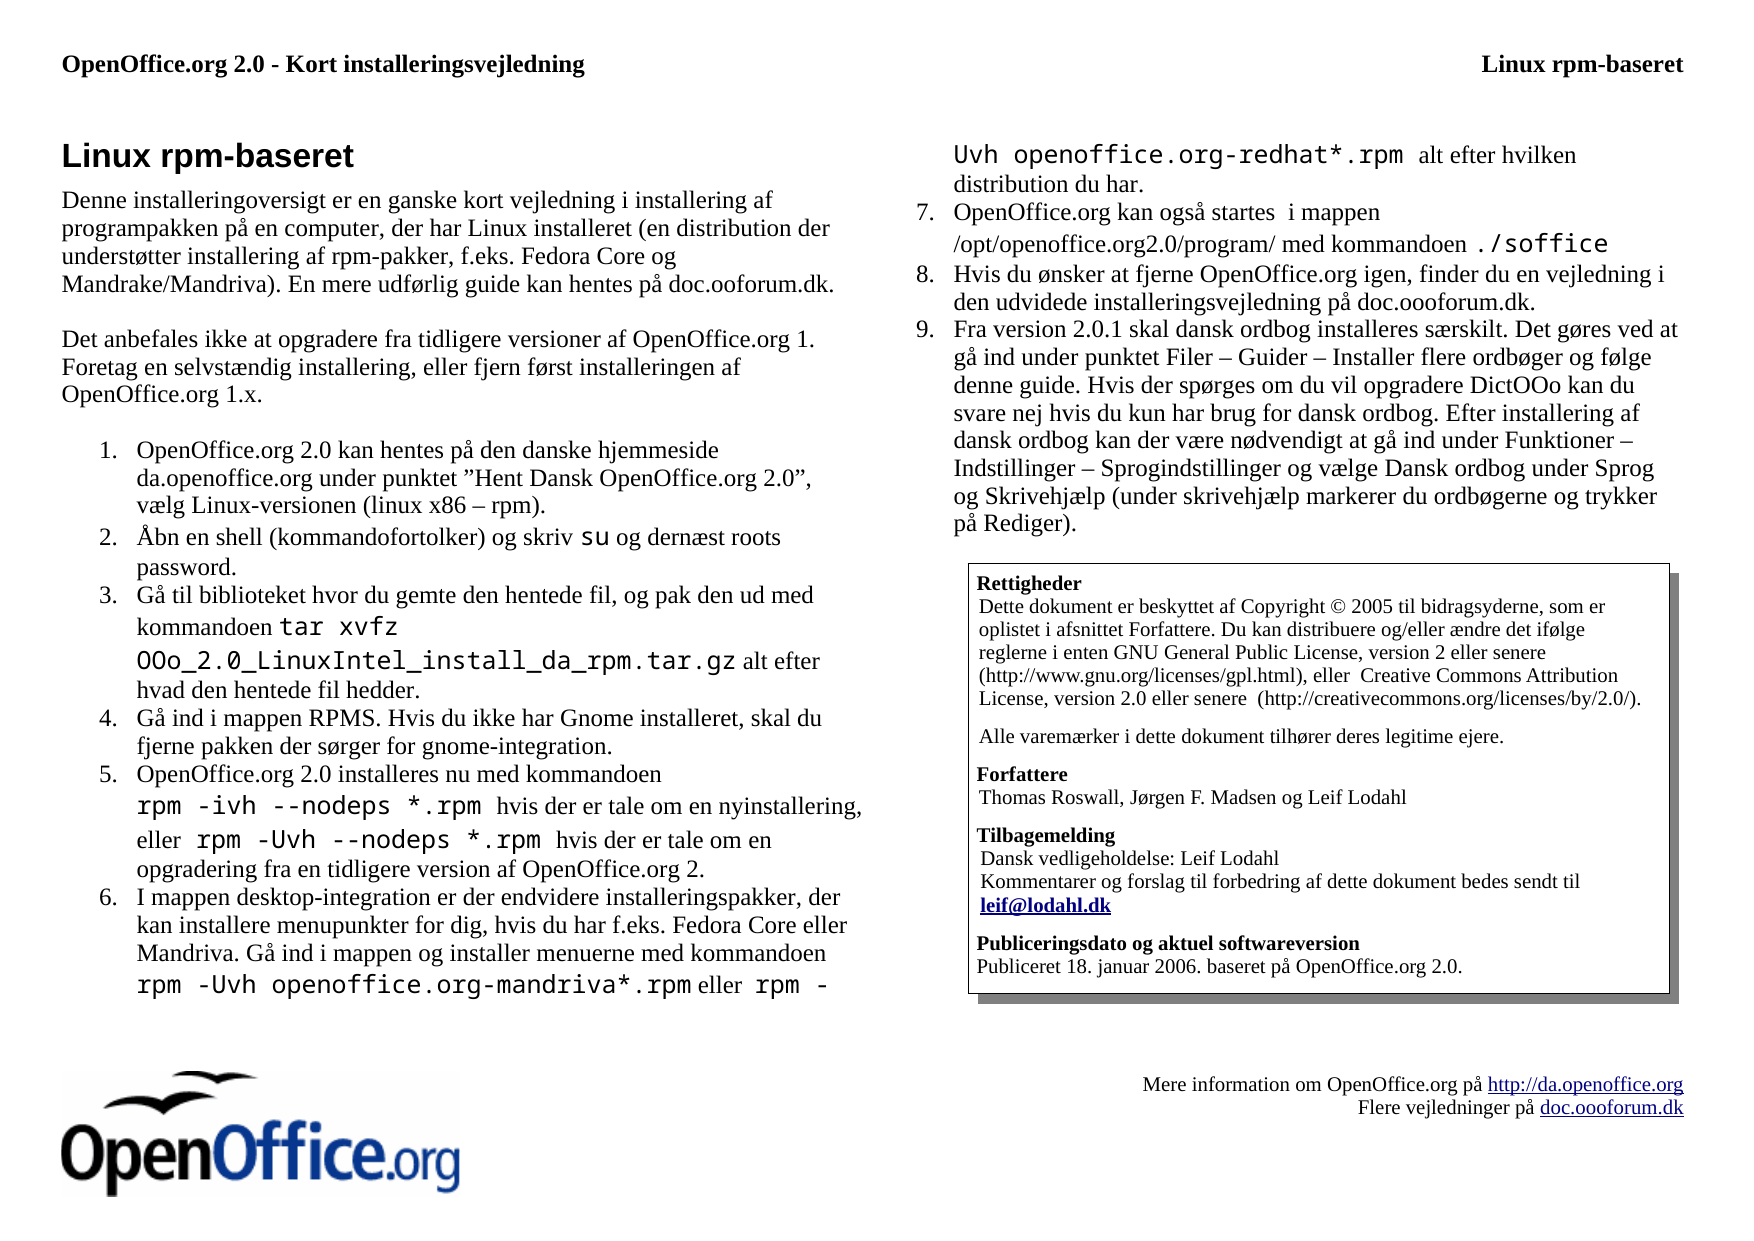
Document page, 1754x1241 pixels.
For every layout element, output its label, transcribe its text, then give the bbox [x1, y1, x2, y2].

text Thomas Roswall, Jørgen F. Madsen og Leif Lodahl [979, 786, 1659, 809]
text Publiceringsdato og aktuel softwareversion [976, 931, 1659, 954]
list Gå til biblioteket hvor du gemte den hentede fil, og pak den ud med kommandoen tar xvfz OOo_2.0_LinuxIntel_install_da_rpm.tar.gz alt efter hvad den hentede fil hedder. [99, 581, 867, 704]
list Åbn en shell (kommandofortolker) og skriv su og dernæst roots password. [99, 519, 867, 581]
text Rettigheder [976, 572, 1659, 595]
list Gå ind i mappen RPMS. Hvis du ikke har Gnome installeret, skal du fjerne pakken der sørger for gnome-integration. [99, 704, 867, 760]
text Tilbagemelding [976, 824, 1659, 847]
list OpenOffice.org 2.0 kan hentes på den danske hjemmeside da.openoffice.org under punktet ”Hent Dansk OpenOffice.org 2.0”, vælg Linux-versionen (linux x86 – rpm). [99, 436, 867, 519]
text Dansk vedligeholdelse: Leif Lodahl Kommentarer og forslag til forbedring af dette dokument bedes sendt til leif@lodahl.dk [980, 847, 1659, 917]
list Fra version 2.0.1 skal dansk ordbog installeres særskilt. Det gøres ved at gå ind under punktet Filer – Guider – Installer flere ordbøger og følge denne guide. Hvis der spørges om du vil opgradere DictOOo kan du svare nej hvis du kun har brug for dansk ordbog. Efter installering af dansk ordbog kan der være nødvendigt at gå ind under Funktioner – Indstillinger – Sprogindstillinger og vælge Dansk ordbog under Sprog og Skrivehjælp (under skrivehjælp markerer du ordbøgerne og trykker på Rediger). [916, 316, 1683, 537]
picture [61, 1071, 461, 1197]
text Publiceret 18. januar 2006. baseret på OpenOffice.org 2.0. [976, 954, 1659, 978]
list I mappen desktop-integration er der endvidere installeringspakker, der kan installere menupunkter for dig, hvis du har f.eks. Fedora Core eller Mandriva. Gå ind i mappen og installer menuerne med kommandoen rpm -Uvh openoffice.org-mandriva*.rpm eller rpm [99, 883, 867, 1001]
text Alle varemærker i dette dokument tilhører deres legitime ejere. [979, 725, 1659, 748]
text Dette dokument er beskyttet af Copyright © 2005 til bidragsyderne, som er oplistet i afsnittet Forfattere. Du kan distribuere og/eller ændre det ifølge reglerne i enten GNU General Public License, version 2 eller senere (http://www.gnu.org/licenses/gpl.html), eller Creative Commons Attribution License, version 2.0 eller senere (http://creativecommons.org/licenses/by/2.0/). [979, 595, 1659, 710]
text Forfattere [976, 763, 1659, 786]
text Denne installeringoversigt er en ganske kort vejledning i installering af programpakken på en computer, der har Linux installeret (en distribution der understøtter installering af rpm-pakker, f.eks. Fedora Core og Mandrake/Mandriva). En mere udførlig guide kan hentes på doc.ooforum.dk. [61, 187, 867, 297]
list OpenOffice.org 2.0 installeres nu med kommandoen rpm -ivh --nodeps *.rpm hvis der er tale om en nyinstallering, eller rpm -Uvh --nodeps *.rpm hvis der er tale om en opgradering fra en tidligere version af OpenOffice.org 2. [99, 760, 867, 883]
subtitle Linux rpm-baseret [61, 137, 867, 174]
list -Uvh openoffice.org-redhat*.rpm alt efter hvilken distribution du har. [916, 137, 1683, 198]
list Hvis du ønsker at fjerne OpenOffice.org igen, finder du en vejledning i den udvidede installeringsvejledning på doc.oooforum.dk. [916, 260, 1683, 316]
text Det anbefales ikke at opgradere fra tidligere versioner af OpenOffice.org 1. Foretag en selvstændig installering, eller fjern først installeringen af OpenOffice.org 1.x. [61, 325, 867, 408]
list OpenOffice.org kan også startes i mappen /opt/openoffice.org2.0/program/ med kommandoen ./soffice [916, 198, 1683, 260]
